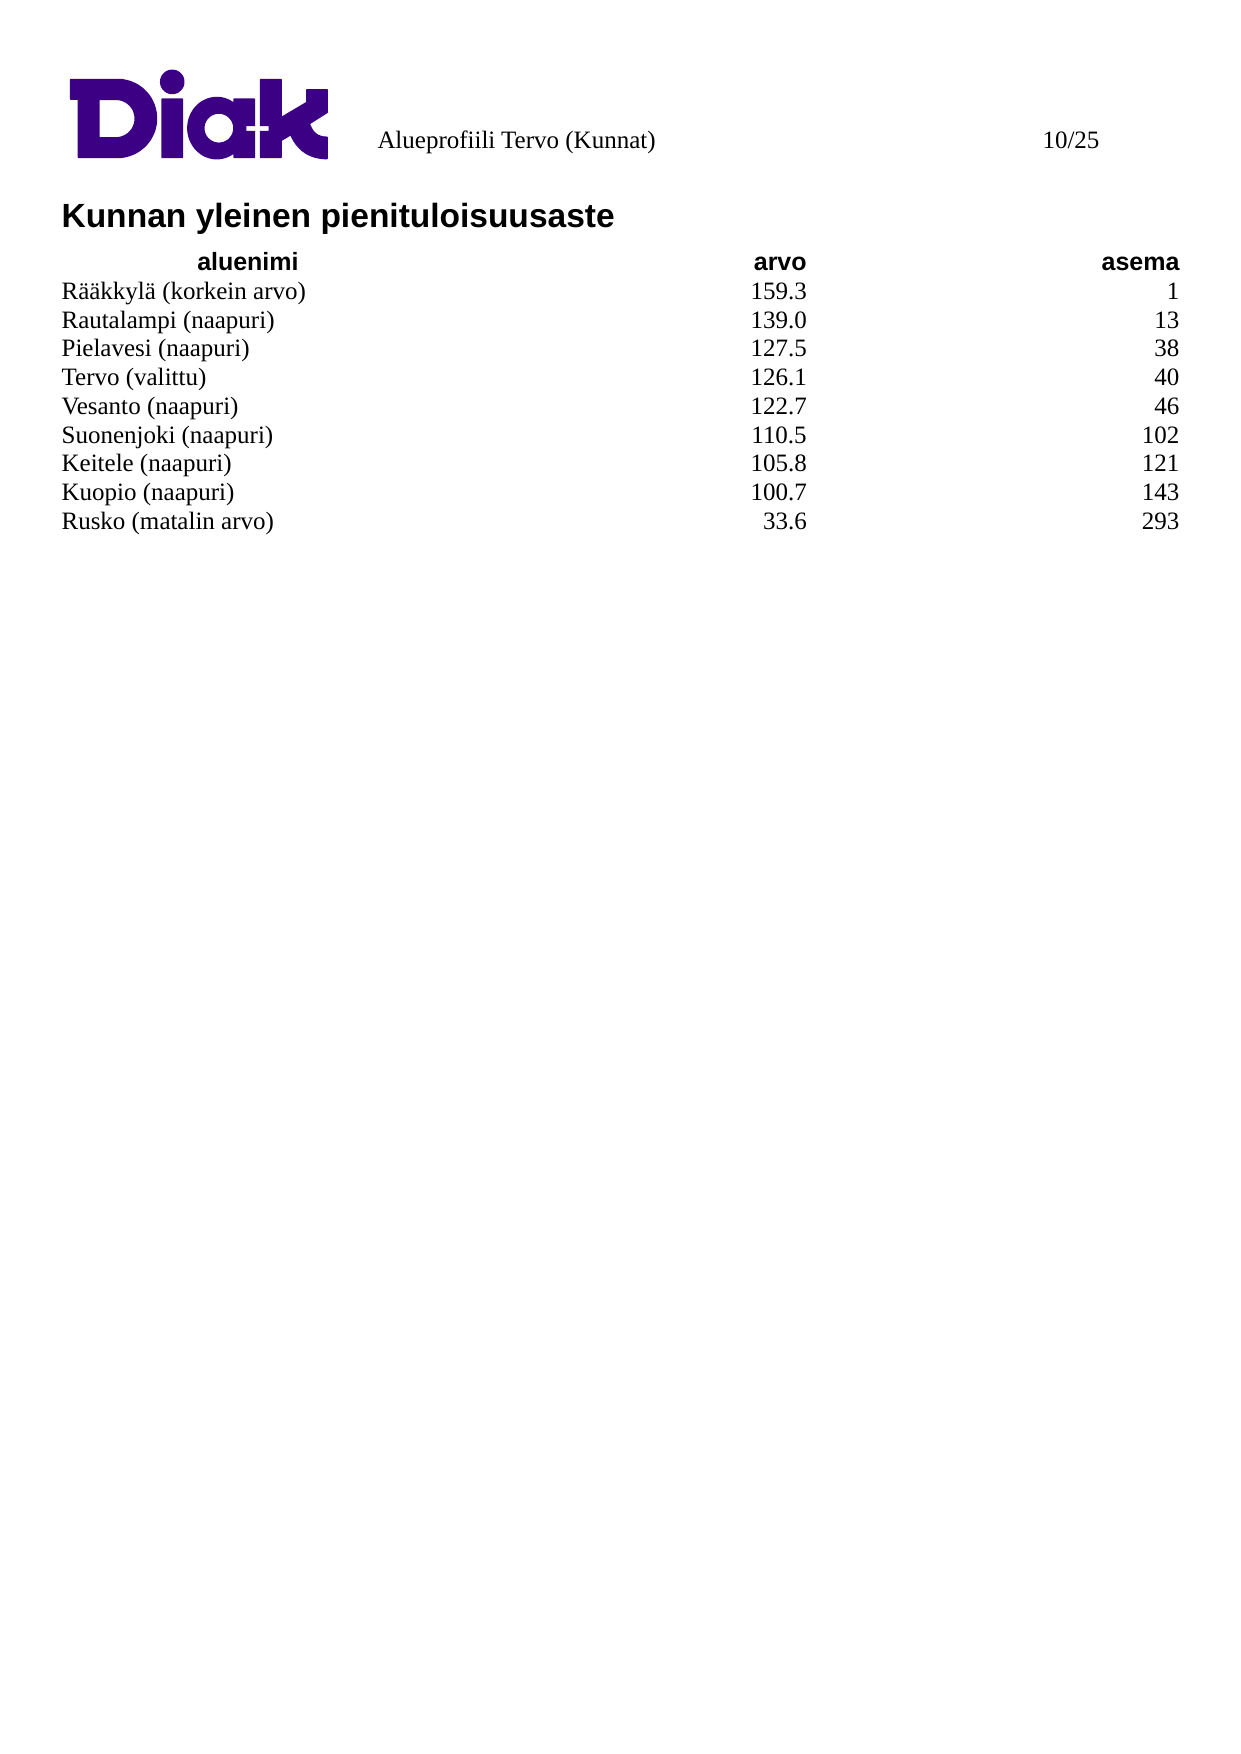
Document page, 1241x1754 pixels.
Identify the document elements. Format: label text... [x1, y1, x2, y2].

table_cell 13 [806, 305, 1179, 333]
table_cell 33.6 [434, 506, 806, 535]
table_cell Suonenjoki (naapuri) [61, 420, 434, 448]
table_cell 102 [806, 420, 1179, 448]
table_cell 122.7 [434, 391, 806, 420]
table_header arvo [434, 247, 806, 276]
table_cell 143 [806, 477, 1179, 506]
subtitle Kunnan yleinen pienituloisuusaste [61, 196, 1179, 235]
table_cell 38 [806, 334, 1179, 362]
table_cell Keitele (naapuri) [61, 449, 434, 477]
table_cell Rautalampi (naapuri) [61, 305, 434, 333]
table_cell 159.3 [434, 276, 806, 305]
table_cell 121 [806, 449, 1179, 477]
table_cell 139.0 [434, 305, 806, 333]
table_cell Pielavesi (naapuri) [61, 334, 434, 362]
table_cell 127.5 [434, 334, 806, 362]
table_header asema [806, 247, 1179, 276]
table_cell Tervo (valittu) [61, 362, 434, 391]
table_cell Rusko (matalin arvo) [61, 506, 434, 535]
table_cell 110.5 [434, 420, 806, 448]
table_cell Rääkkylä (korkein arvo) [61, 276, 434, 305]
table_header aluenimi [61, 247, 434, 276]
table_cell 1 [806, 276, 1179, 305]
table_cell 126.1 [434, 362, 806, 391]
table_cell Kuopio (naapuri) [61, 477, 434, 506]
table_cell 105.8 [434, 449, 806, 477]
table_cell 46 [806, 391, 1179, 420]
table_cell 293 [806, 506, 1179, 535]
table_cell 100.7 [434, 477, 806, 506]
table_cell 40 [806, 362, 1179, 391]
table_cell Vesanto (naapuri) [61, 391, 434, 420]
